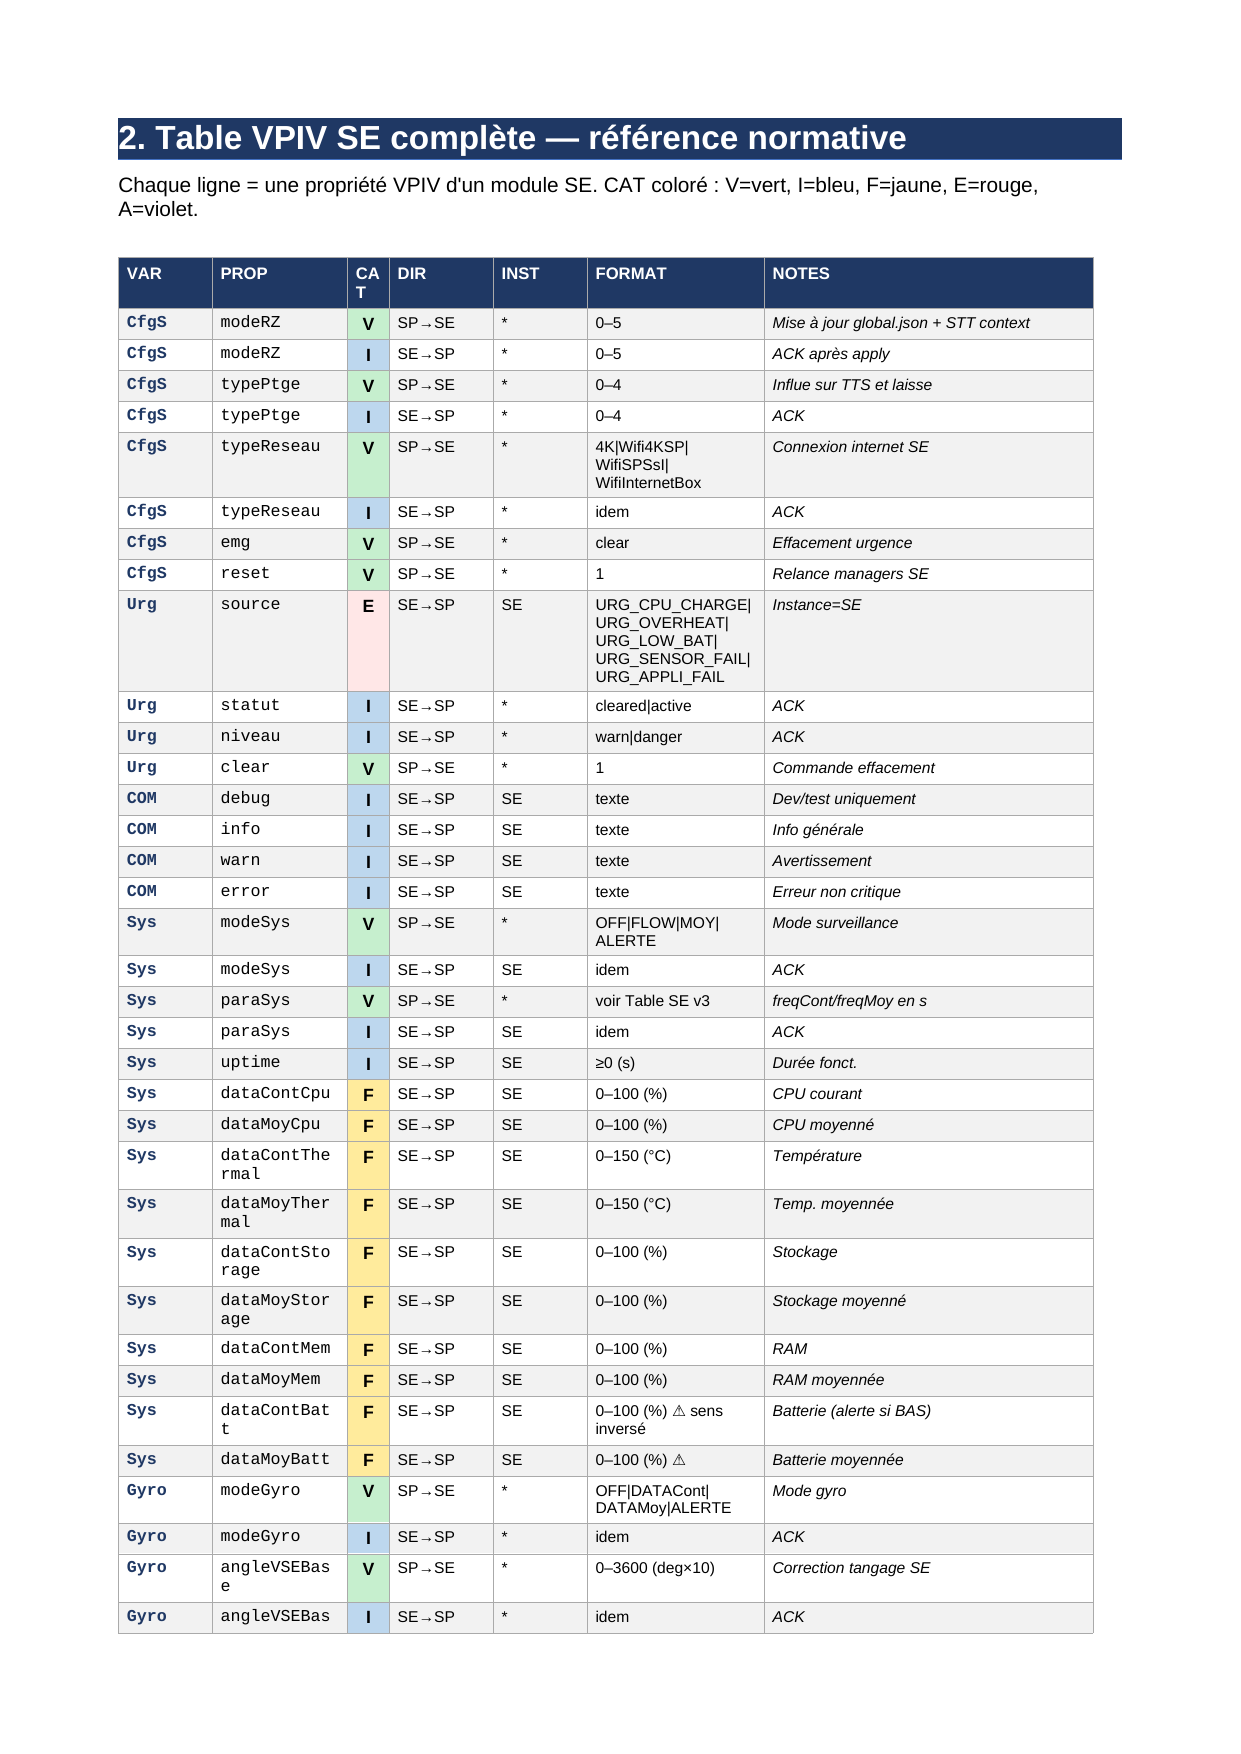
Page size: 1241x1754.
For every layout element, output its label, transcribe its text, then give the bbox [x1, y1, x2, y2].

table_cell Sys [119, 1397, 212, 1445]
table_cell Stockage [765, 1239, 1093, 1286]
table_cell SE [494, 1080, 587, 1110]
table_cell I [348, 785, 389, 815]
table_cell URG_CPU_CHARGE|URG_OVERHEAT|URG_LOW_BAT|URG_SENSOR_FAIL|URG_APPLI_FAIL [588, 591, 764, 691]
table_cell Info générale [765, 816, 1093, 846]
table_cell SE→SP [390, 1142, 493, 1189]
table_cell SE [494, 1142, 587, 1189]
table_cell SE→SP [390, 1287, 493, 1334]
table_cell warn|danger [588, 723, 764, 753]
table_cell Mode surveillance [765, 909, 1093, 955]
table_cell * [494, 909, 587, 955]
table_cell SP→SE [390, 433, 493, 497]
table_cell CfgS [119, 309, 212, 339]
table_header VAR [119, 258, 212, 308]
table_cell texte [588, 878, 764, 908]
table_cell Temp. moyennée [765, 1190, 1093, 1238]
table_cell CfgS [119, 433, 212, 497]
table_cell OFF|DATACont|DATAMoy|ALERTE [588, 1477, 764, 1522]
table_cell cleared|active [588, 692, 764, 722]
table_cell F [348, 1142, 389, 1189]
table_cell Commande effacement [765, 754, 1093, 784]
table_cell 0–4 [588, 402, 764, 432]
table_cell ≥0 (s) [588, 1049, 764, 1079]
table_cell ACK [765, 956, 1093, 986]
table_cell F [348, 1080, 389, 1110]
table_cell SP→SE [390, 529, 493, 559]
table_cell COM [119, 878, 212, 908]
table_cell CfgS [119, 498, 212, 528]
table_cell Sys [119, 987, 212, 1017]
table_cell 0–100 (%) [588, 1111, 764, 1141]
text Chaque ligne = une propriété VPIV d'un module SE. CAT coloré : V=vert, I=bleu, F=jaune, E=rouge, A=violet. [118, 173, 1122, 221]
table_cell I [348, 340, 389, 370]
table_cell I [348, 1524, 389, 1553]
table_cell Avertissement [765, 847, 1093, 877]
table_cell SP→SE [390, 909, 493, 955]
table_cell SE→SP [390, 1239, 493, 1286]
table_cell I [348, 816, 389, 846]
table_cell Batterie moyennée [765, 1446, 1093, 1476]
table_cell uptime [213, 1049, 347, 1079]
table_cell 0–100 (%) [588, 1239, 764, 1286]
table_cell dataMoyMem [213, 1366, 347, 1396]
table_cell * [494, 692, 587, 722]
table_cell F [348, 1366, 389, 1396]
table_cell Connexion internet SE [765, 433, 1093, 497]
table_cell SE [494, 847, 587, 877]
table_cell Dev/test uniquement [765, 785, 1093, 815]
table_cell modeGyro [213, 1524, 347, 1553]
table_cell COM [119, 785, 212, 815]
table_cell 0–150 (°C) [588, 1190, 764, 1238]
table_cell SE→SP [390, 816, 493, 846]
table_cell debug [213, 785, 347, 815]
table_cell * [494, 560, 587, 590]
table_header FORMAT [588, 258, 764, 308]
table_cell E [348, 591, 389, 691]
table_cell SE→SP [390, 1603, 493, 1633]
table_cell I [348, 498, 389, 528]
table_cell Mode gyro [765, 1477, 1093, 1522]
table_cell 0–100 (%) ⚠ sens inversé [588, 1397, 764, 1445]
table_cell ACK [765, 1603, 1093, 1633]
table_cell F [348, 1111, 389, 1141]
table_cell ACK [765, 1524, 1093, 1553]
table_cell SE→SP [390, 1335, 493, 1365]
table_cell dataContThermal [213, 1142, 347, 1189]
table_cell 0–100 (%) [588, 1366, 764, 1396]
table_cell F [348, 1287, 389, 1334]
table_cell * [494, 433, 587, 497]
table_cell dataMoyBatt [213, 1446, 347, 1476]
table_cell CfgS [119, 529, 212, 559]
table_cell ACK [765, 498, 1093, 528]
table_cell Instance=SE [765, 591, 1093, 691]
table_cell ACK [765, 692, 1093, 722]
table_cell SE [494, 1049, 587, 1079]
table_header NOTES [765, 258, 1093, 308]
table_cell idem [588, 498, 764, 528]
table_cell V [348, 309, 389, 339]
table_cell SE→SP [390, 1190, 493, 1238]
table_cell clear [213, 754, 347, 784]
table_cell emg [213, 529, 347, 559]
table_cell 0–3600 (deg×10) [588, 1555, 764, 1602]
table_cell SE [494, 1335, 587, 1365]
table_cell idem [588, 1603, 764, 1633]
table_cell dataContBatt [213, 1397, 347, 1445]
table_cell modeSys [213, 909, 347, 955]
table_cell SE→SP [390, 340, 493, 370]
table_cell V [348, 1555, 389, 1602]
table_cell 0–150 (°C) [588, 1142, 764, 1189]
table_cell dataMoyThermal [213, 1190, 347, 1238]
table_cell SE→SP [390, 878, 493, 908]
table_cell Sys [119, 1018, 212, 1048]
table_cell SE→SP [390, 785, 493, 815]
table_cell I [348, 723, 389, 753]
table_cell Gyro [119, 1477, 212, 1522]
table_cell Batterie (alerte si BAS) [765, 1397, 1093, 1445]
table_cell SE→SP [390, 498, 493, 528]
table_cell SP→SE [390, 987, 493, 1017]
table_cell * [494, 1603, 587, 1633]
table_header DIR [390, 258, 493, 308]
table_cell * [494, 1555, 587, 1602]
table_cell I [348, 878, 389, 908]
table_cell ACK après apply [765, 340, 1093, 370]
table_cell V [348, 987, 389, 1017]
table_cell * [494, 309, 587, 339]
table_cell ACK [765, 402, 1093, 432]
table_cell Relance managers SE [765, 560, 1093, 590]
table_cell 0–5 [588, 309, 764, 339]
table_cell Gyro [119, 1555, 212, 1602]
table_cell F [348, 1397, 389, 1445]
table_cell modeGyro [213, 1477, 347, 1522]
table_cell SE [494, 1366, 587, 1396]
table_cell OFF|FLOW|MOY|ALERTE [588, 909, 764, 955]
subtitle 2. Table VPIV SE complète — référence normative [118, 118, 1122, 159]
table_cell SP→SE [390, 309, 493, 339]
table_cell typeReseau [213, 433, 347, 497]
table_cell 0–100 (%) [588, 1080, 764, 1110]
table_cell Urg [119, 692, 212, 722]
table_cell texte [588, 816, 764, 846]
table_cell V [348, 433, 389, 497]
table_cell 0–100 (%) [588, 1335, 764, 1365]
table_cell V [348, 529, 389, 559]
table_cell RAM [765, 1335, 1093, 1365]
table_cell SE [494, 1239, 587, 1286]
table_cell Sys [119, 1142, 212, 1189]
table_cell idem [588, 1018, 764, 1048]
table_cell * [494, 1524, 587, 1553]
table_cell * [494, 987, 587, 1017]
table_cell * [494, 529, 587, 559]
table_cell COM [119, 816, 212, 846]
table_cell warn [213, 847, 347, 877]
table_cell Sys [119, 956, 212, 986]
table_cell Influe sur TTS et laisse [765, 371, 1093, 401]
table_cell SE→SP [390, 692, 493, 722]
table_cell SE→SP [390, 956, 493, 986]
table_header CAT [348, 258, 389, 308]
table_cell SE→SP [390, 847, 493, 877]
table_cell Sys [119, 1190, 212, 1238]
table_cell SE [494, 878, 587, 908]
table_cell 0–5 [588, 340, 764, 370]
table_cell F [348, 1190, 389, 1238]
table_cell I [348, 692, 389, 722]
table_cell paraSys [213, 1018, 347, 1048]
table_cell dataContMem [213, 1335, 347, 1365]
table_cell Sys [119, 909, 212, 955]
table_cell V [348, 909, 389, 955]
table_cell SE→SP [390, 402, 493, 432]
table_cell angleVSEBas [213, 1603, 347, 1633]
table_cell Urg [119, 754, 212, 784]
table_cell Sys [119, 1049, 212, 1079]
table_cell SP→SE [390, 1555, 493, 1602]
table_cell RAM moyennée [765, 1366, 1093, 1396]
table_cell typePtge [213, 402, 347, 432]
table_cell SE [494, 1397, 587, 1445]
table_cell Sys [119, 1335, 212, 1365]
table_cell V [348, 1477, 389, 1522]
table_cell SE→SP [390, 591, 493, 691]
table_cell 0–100 (%) ⚠ [588, 1446, 764, 1476]
table_cell Urg [119, 723, 212, 753]
table_cell 0–4 [588, 371, 764, 401]
table_cell SE→SP [390, 723, 493, 753]
table_cell niveau [213, 723, 347, 753]
table_cell SE [494, 1446, 587, 1476]
table_cell Sys [119, 1239, 212, 1286]
table_header INST [494, 258, 587, 308]
table_cell I [348, 956, 389, 986]
table_cell F [348, 1335, 389, 1365]
table_cell dataContCpu [213, 1080, 347, 1110]
table_cell SE [494, 816, 587, 846]
table_cell modeSys [213, 956, 347, 986]
table_cell * [494, 723, 587, 753]
table_cell SE [494, 956, 587, 986]
table_header PROP [213, 258, 347, 308]
table_cell SP→SE [390, 754, 493, 784]
table_cell Erreur non critique [765, 878, 1093, 908]
table_cell CfgS [119, 340, 212, 370]
table_cell * [494, 754, 587, 784]
table_cell 1 [588, 560, 764, 590]
table_cell Gyro [119, 1603, 212, 1633]
table_cell * [494, 498, 587, 528]
table_cell CPU courant [765, 1080, 1093, 1110]
table_cell SE→SP [390, 1080, 493, 1110]
table_cell texte [588, 785, 764, 815]
table_cell dataMoyStorage [213, 1287, 347, 1334]
table_cell Sys [119, 1080, 212, 1110]
table_cell Température [765, 1142, 1093, 1189]
table_cell V [348, 754, 389, 784]
table_cell SE [494, 1287, 587, 1334]
table_cell idem [588, 956, 764, 986]
table_cell I [348, 1049, 389, 1079]
table_cell paraSys [213, 987, 347, 1017]
table_cell Sys [119, 1446, 212, 1476]
table_cell 0–100 (%) [588, 1287, 764, 1334]
table_cell SP→SE [390, 560, 493, 590]
table_cell texte [588, 847, 764, 877]
table_cell I [348, 847, 389, 877]
table_cell SE→SP [390, 1446, 493, 1476]
table_cell * [494, 371, 587, 401]
table_cell Effacement urgence [765, 529, 1093, 559]
table_cell SE→SP [390, 1366, 493, 1396]
table_cell CPU moyenné [765, 1111, 1093, 1141]
table_cell * [494, 402, 587, 432]
table_cell reset [213, 560, 347, 590]
table_cell 1 [588, 754, 764, 784]
table_cell SE→SP [390, 1049, 493, 1079]
table_cell Gyro [119, 1524, 212, 1553]
table_cell SE→SP [390, 1397, 493, 1445]
table_cell SE [494, 591, 587, 691]
table_cell statut [213, 692, 347, 722]
table_cell CfgS [119, 402, 212, 432]
table_cell Sys [119, 1287, 212, 1334]
table_cell Stockage moyenné [765, 1287, 1093, 1334]
table_cell Urg [119, 591, 212, 691]
table_cell SE [494, 785, 587, 815]
table_cell Correction tangage SE [765, 1555, 1093, 1602]
table_cell * [494, 340, 587, 370]
table_cell Sys [119, 1111, 212, 1141]
table_cell F [348, 1239, 389, 1286]
table_cell dataContStorage [213, 1239, 347, 1286]
table_cell dataMoyCpu [213, 1111, 347, 1141]
table_cell V [348, 371, 389, 401]
table_cell CfgS [119, 560, 212, 590]
table_cell typePtge [213, 371, 347, 401]
table_cell typeReseau [213, 498, 347, 528]
table_cell CfgS [119, 371, 212, 401]
table_cell voir Table SE v3 [588, 987, 764, 1017]
table_cell I [348, 1018, 389, 1048]
table_cell * [494, 1477, 587, 1522]
table_cell ACK [765, 1018, 1093, 1048]
table_cell idem [588, 1524, 764, 1553]
table_cell SE→SP [390, 1018, 493, 1048]
table_cell error [213, 878, 347, 908]
table_cell COM [119, 847, 212, 877]
table_cell SE [494, 1190, 587, 1238]
table_cell ACK [765, 723, 1093, 753]
table_cell 4K|Wifi4KSP|WifiSPSsI|WifiInternetBox [588, 433, 764, 497]
table_cell F [348, 1446, 389, 1476]
table_cell info [213, 816, 347, 846]
table_cell V [348, 560, 389, 590]
table_cell modeRZ [213, 309, 347, 339]
table_cell SE→SP [390, 1111, 493, 1141]
table_cell source [213, 591, 347, 691]
table_cell modeRZ [213, 340, 347, 370]
table_cell Sys [119, 1366, 212, 1396]
table_cell I [348, 402, 389, 432]
table_cell Durée fonct. [765, 1049, 1093, 1079]
table_cell I [348, 1603, 389, 1633]
table_cell freqCont/freqMoy en s [765, 987, 1093, 1017]
table_cell clear [588, 529, 764, 559]
table_cell SE→SP [390, 1524, 493, 1553]
table_cell Mise à jour global.json + STT context [765, 309, 1093, 339]
table_cell SE [494, 1111, 587, 1141]
table_cell angleVSEBase [213, 1555, 347, 1602]
table_cell SP→SE [390, 371, 493, 401]
table_cell SE [494, 1018, 587, 1048]
table_cell SP→SE [390, 1477, 493, 1522]
